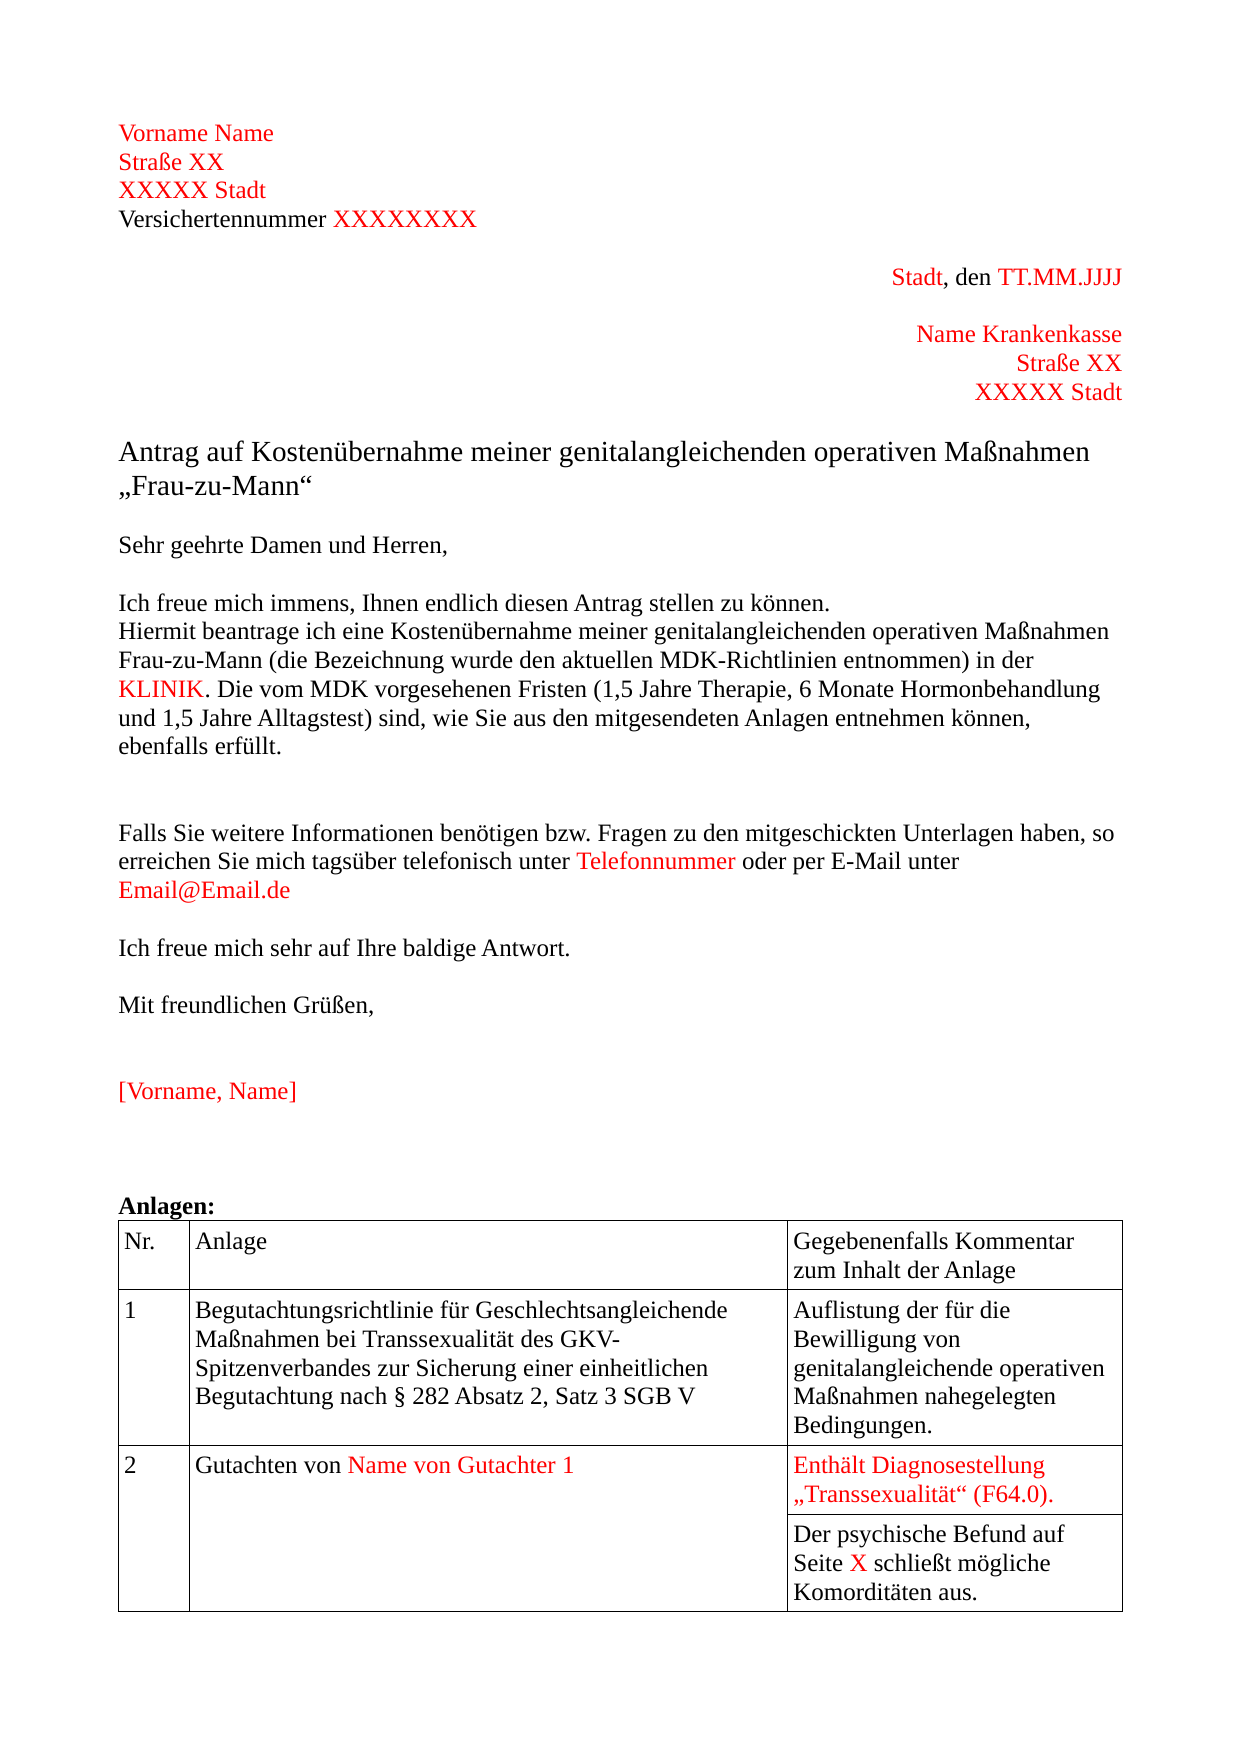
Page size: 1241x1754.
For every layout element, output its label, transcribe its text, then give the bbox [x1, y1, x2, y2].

table_header Anlage [190, 1221, 787, 1289]
text Straße XX [118, 147, 1122, 176]
text Ich freue mich sehr auf Ihre baldige Antwort. [118, 933, 1122, 961]
table_cell 1 [119, 1290, 189, 1444]
text [Vorname, Name] [118, 1076, 1122, 1105]
text Anlagen: [118, 1191, 1122, 1220]
text Hiermit beantrage ich eine Kostenübernahme meiner genitalangleichenden operativen Maßnahmen Frau-zu-Mann (die Bezeichnung wurde den aktuellen MDK-Richtlinien entnommen) in der KLINIK. Die vom MDK vorgesehenen Fristen (1,5 Jahre Therapie, 6 Monate Hormonbehandlung und 1,5 Jahre Alltagstest) sind, wie Sie aus den mitgesendeten Anlagen entnehmen können, ebenfalls erfüllt. [118, 616, 1122, 760]
table_header Gegebenenfalls Kommentar zum Inhalt der Anlage [788, 1221, 1122, 1289]
text Ich freue mich immens, Ihnen endlich diesen Antrag stellen zu können. [118, 588, 1122, 616]
text Falls Sie weitere Informationen benötigen bzw. Fragen zu den mitgeschickten Unterlagen haben, so erreichen Sie mich tagsüber telefonisch unter Telefonnummer oder per E-Mail unter Email@Email.de [118, 818, 1122, 904]
table_cell Gutachten von Name von Gutachter 1 [190, 1446, 787, 1611]
text XXXXX Stadt [118, 176, 1122, 204]
text Mit freundlichen Grüßen, [118, 990, 1122, 1019]
table_cell Der psychische Befund auf Seite X schließt mögliche Komorditäten aus. [788, 1515, 1122, 1611]
table_header Nr. [119, 1221, 189, 1289]
text Versichertennummer XXXXXXXX [118, 204, 1122, 233]
table_cell 2 [119, 1446, 189, 1611]
table_cell Auflistung der für die Bewilligung von genitalangleichende operativen Maßnahmen nahegelegten Bedingungen. [788, 1290, 1122, 1444]
text Sehr geehrte Damen und Herren, [118, 530, 1122, 559]
text Straße XX XXXXX Stadt [118, 348, 1122, 406]
text Stadt, den TT.MM.JJJJ [118, 262, 1122, 291]
text Name Krankenkasse [118, 319, 1122, 348]
text Vorname Name [118, 118, 1122, 147]
text Antrag auf Kostenübernahme meiner genitalangleichenden operativen Maßnahmen „Frau-zu-Mann“ [118, 434, 1122, 501]
table_cell Enthält Diagnosestellung „Transsexualität“ (F64.0). [788, 1446, 1122, 1514]
table_cell Begutachtungsrichtlinie für Geschlechtsangleichende Maßnahmen bei Transsexualität des GKV-Spitzenverbandes zur Sicherung einer einheitlichen Begutachtung nach § 282 Absatz 2, Satz 3 SGB V [190, 1290, 787, 1444]
